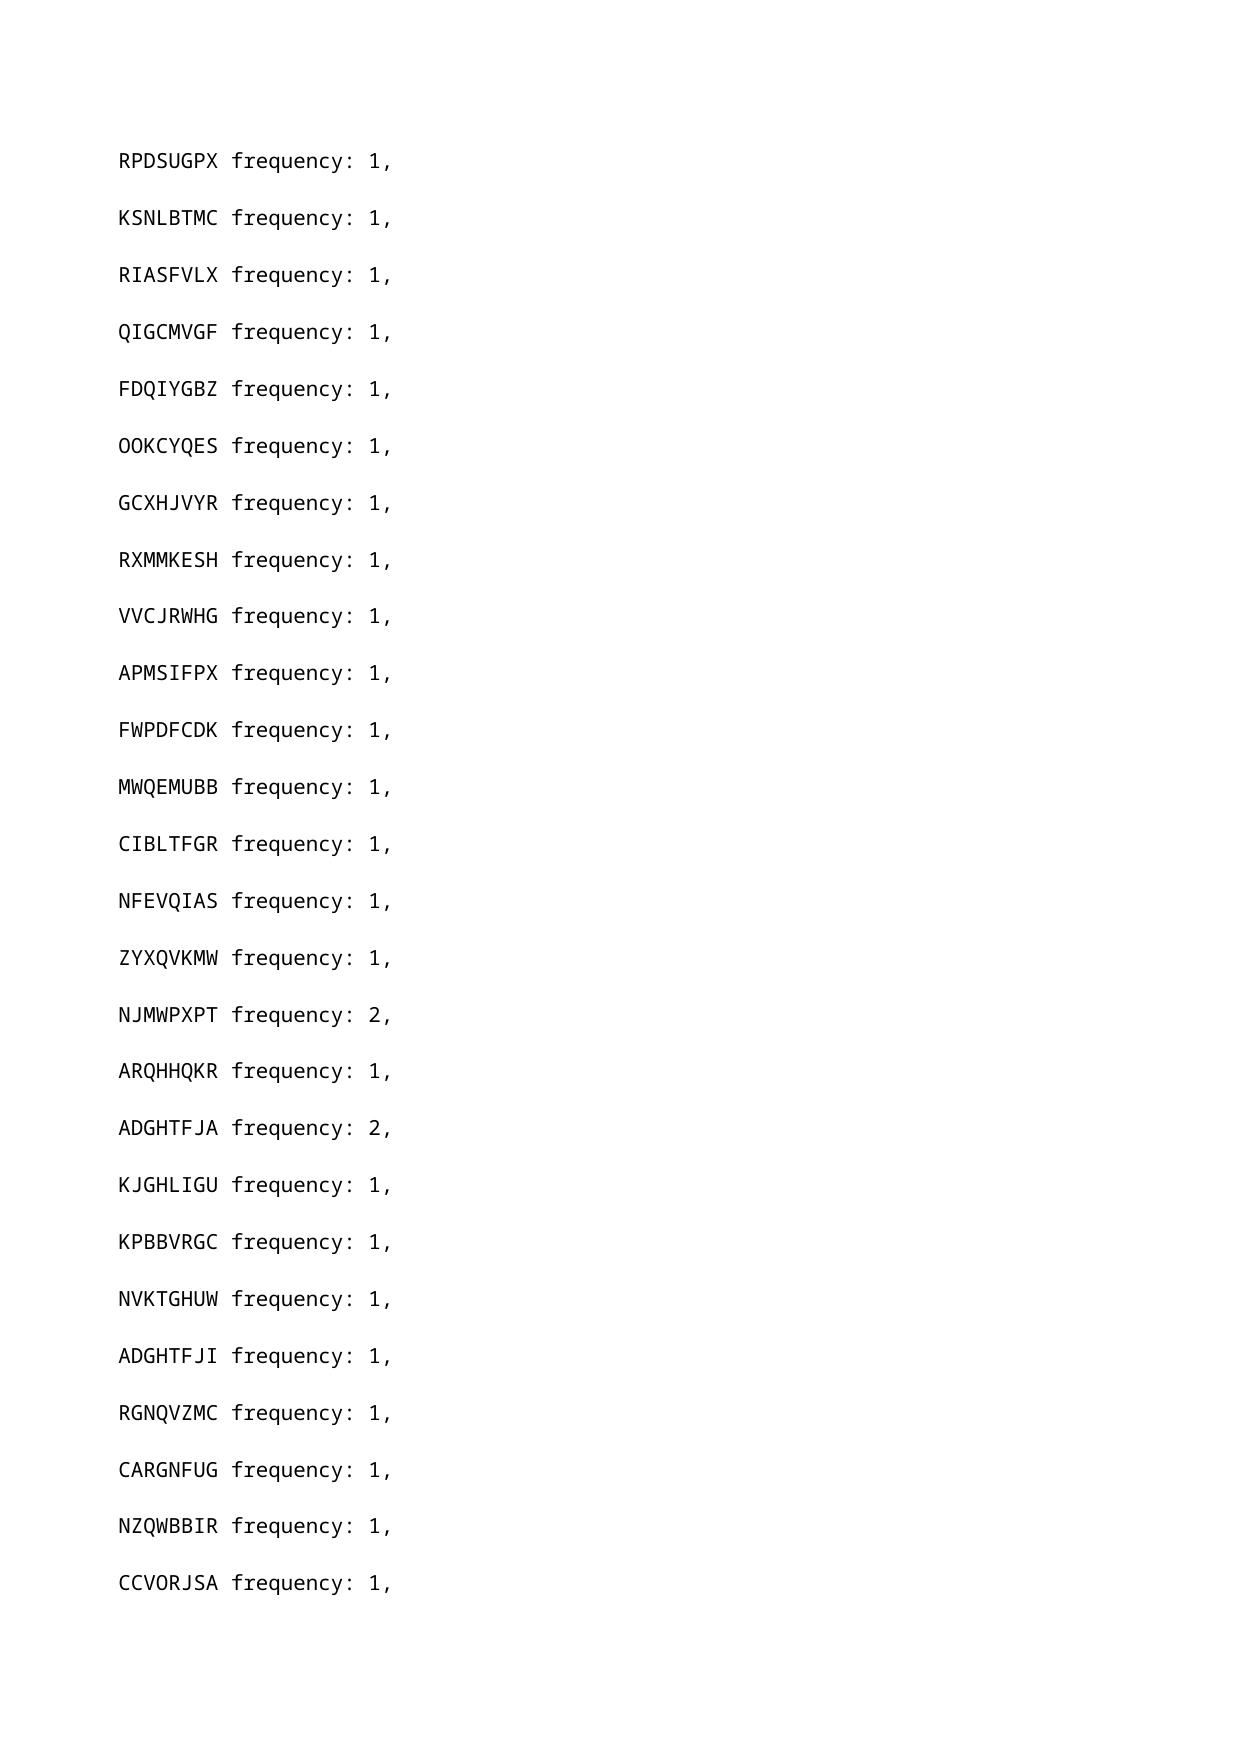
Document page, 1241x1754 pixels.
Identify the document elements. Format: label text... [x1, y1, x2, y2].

text ADGHTFJI frequency: 1, [118, 1341, 1122, 1369]
text QIGCMVGF frequency: 1, [118, 317, 1122, 346]
text NZQWBBIR frequency: 1, [118, 1512, 1122, 1540]
text KJGHLIGU frequency: 1, [118, 1170, 1122, 1199]
text CIBLTFGR frequency: 1, [118, 829, 1122, 857]
text RPDSUGPX frequency: 1, [118, 147, 1122, 175]
text RXMMKESH frequency: 1, [118, 545, 1122, 573]
text NFEVQIAS frequency: 1, [118, 886, 1122, 914]
text KSNLBTMC frequency: 1, [118, 203, 1122, 232]
text ARQHHQKR frequency: 1, [118, 1057, 1122, 1085]
text OOKCYQES frequency: 1, [118, 431, 1122, 459]
text FWPDFCDK frequency: 1, [118, 715, 1122, 744]
text VVCJRWHG frequency: 1, [118, 602, 1122, 630]
text KPBBVRGC frequency: 1, [118, 1227, 1122, 1256]
text APMSIFPX frequency: 1, [118, 658, 1122, 687]
text MWQEMUBB frequency: 1, [118, 772, 1122, 801]
text NJMWPXPT frequency: 2, [118, 1000, 1122, 1028]
text RGNQVZMC frequency: 1, [118, 1398, 1122, 1426]
text CARGNFUG frequency: 1, [118, 1455, 1122, 1483]
text ZYXQVKMW frequency: 1, [118, 943, 1122, 971]
text CCVORJSA frequency: 1, [118, 1568, 1122, 1597]
text GCXHJVYR frequency: 1, [118, 488, 1122, 516]
text FDQIYGBZ frequency: 1, [118, 374, 1122, 402]
text NVKTGHUW frequency: 1, [118, 1284, 1122, 1312]
text RIASFVLX frequency: 1, [118, 260, 1122, 289]
text ADGHTFJA frequency: 2, [118, 1113, 1122, 1142]
